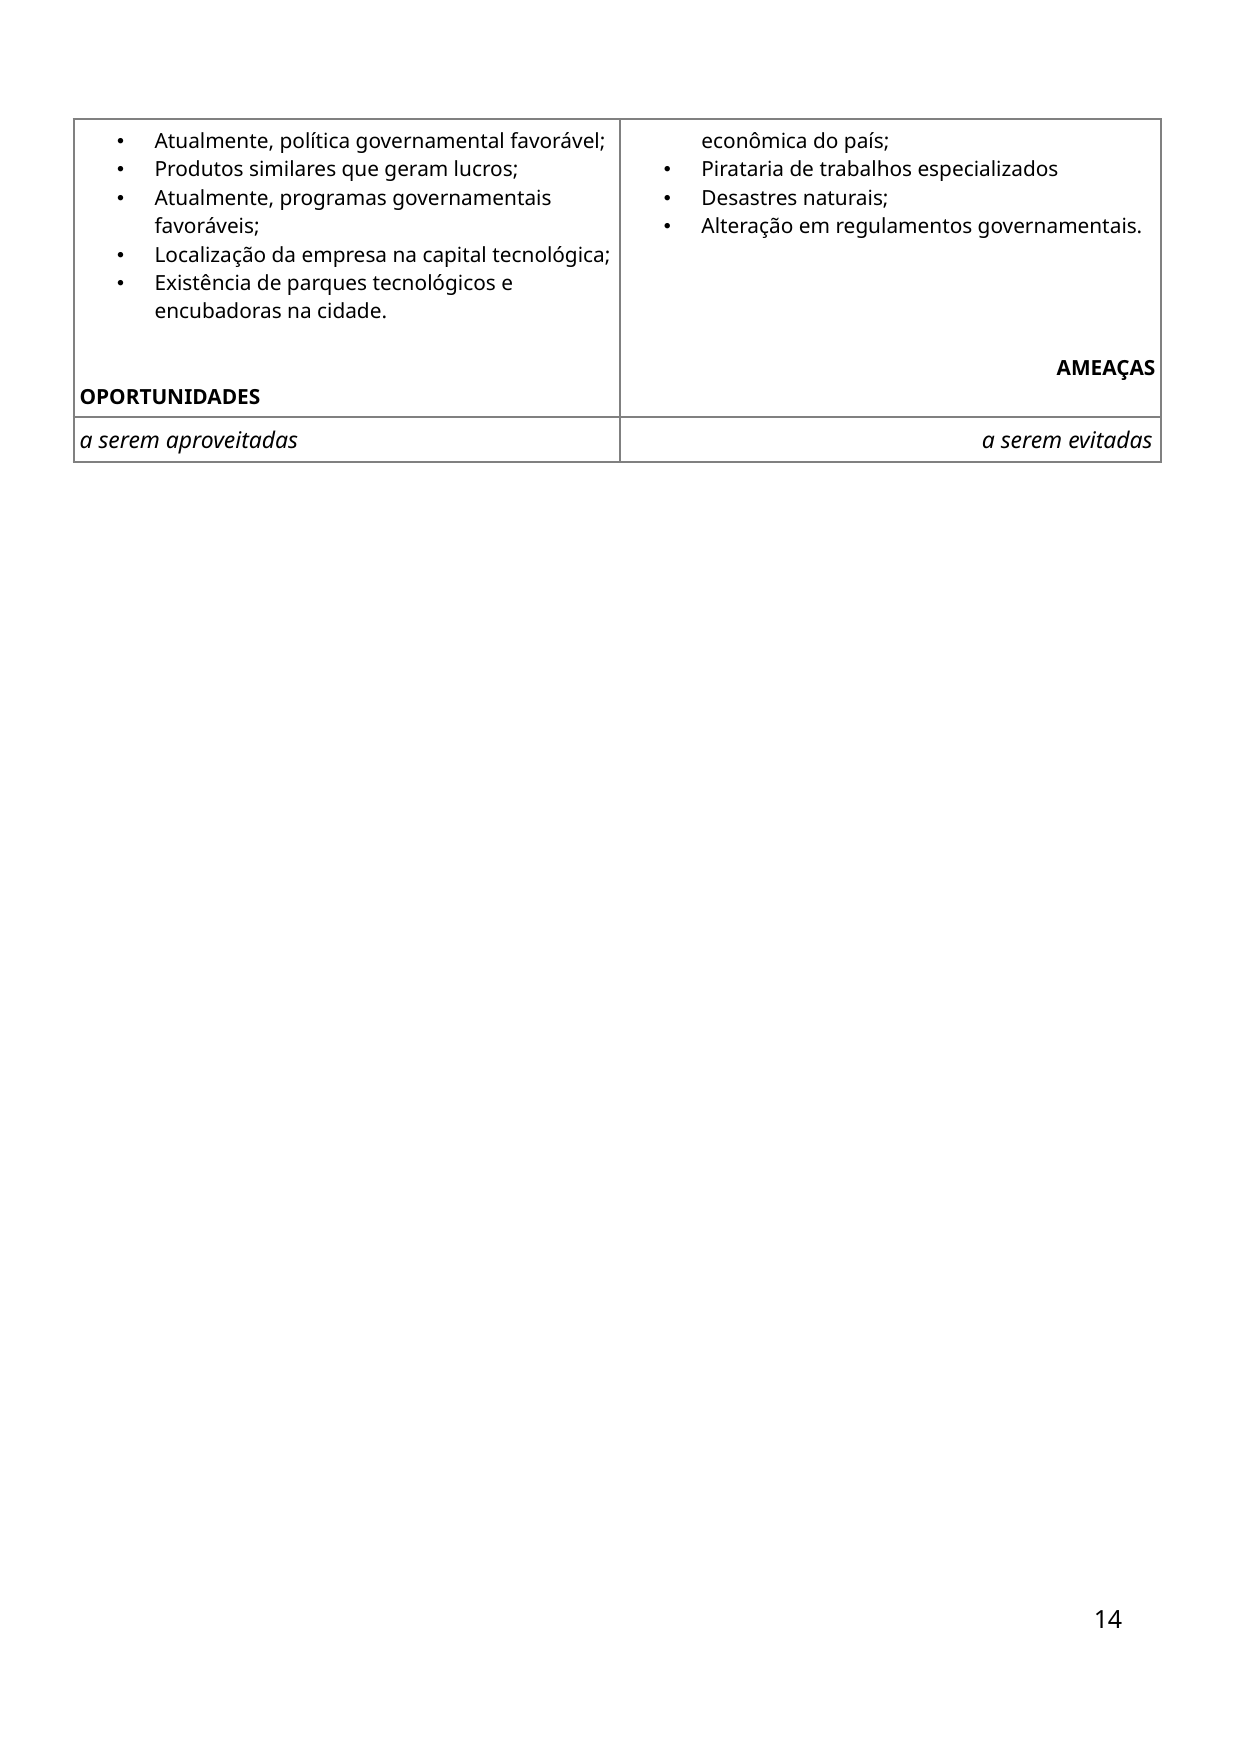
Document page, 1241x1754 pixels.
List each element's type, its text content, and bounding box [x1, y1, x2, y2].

table_cell A serem evitadas [621, 418, 1160, 461]
table_cell A concorrência faz algo similar; Altamente dependente da situação econômica do país; Pirataria de trabalhos especializados Desastres naturais; Alteração em regulamentos governamentais. Ameaças [621, 120, 1160, 416]
table_cell Demanda ascendente no mercado; Concorrentes fracos e em baixo número; Atualmente, política governamental favorável; Produtos similares que geram lucros; Atualmente, programas governamentais favoráveis; Localização da empresa na capital tecnológica; Existência de parques tecnológicos e encubadoras na cidade. Oportunidades [75, 120, 619, 416]
table_cell A serem aproveitadas [75, 418, 619, 461]
